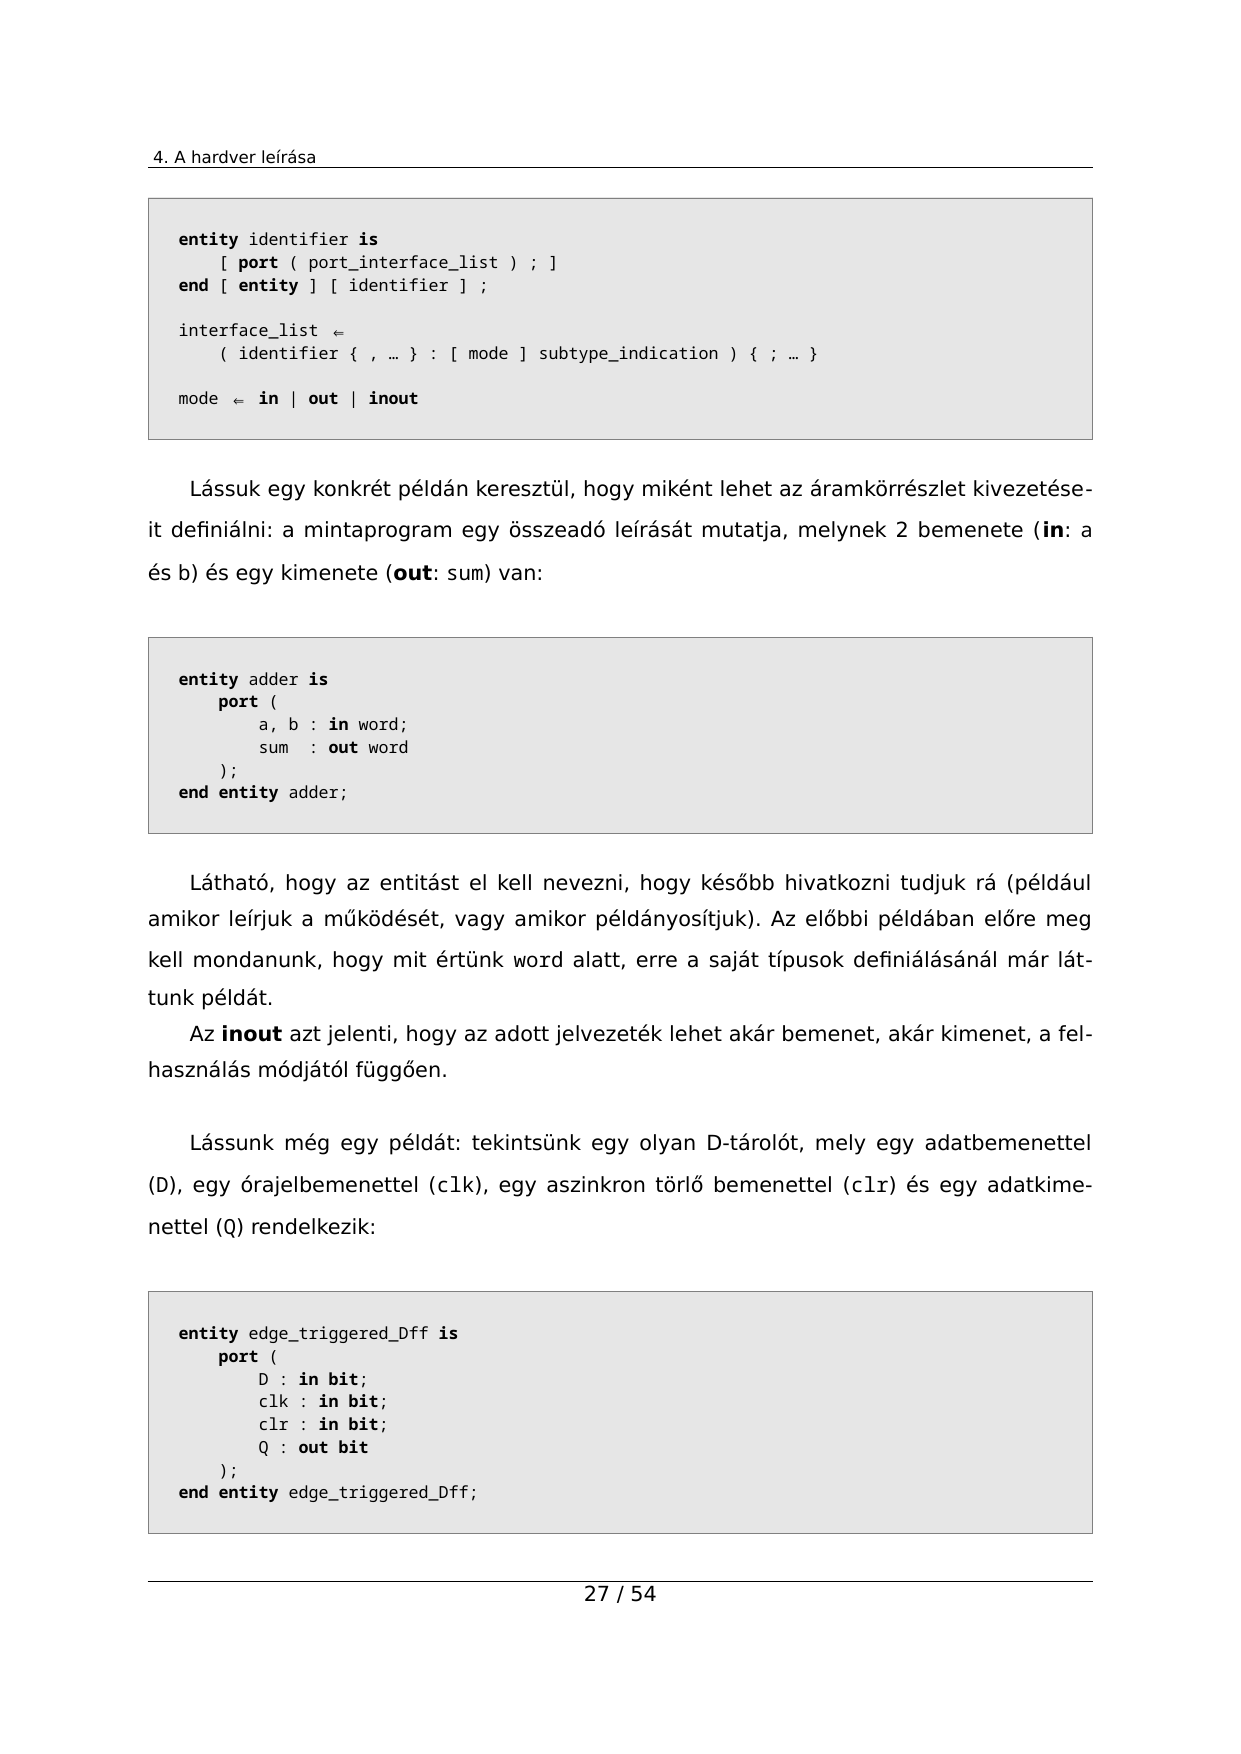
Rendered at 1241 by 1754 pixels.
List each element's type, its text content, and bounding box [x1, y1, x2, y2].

text end entity adder; [149, 750, 1092, 833]
text clr : in bit; [149, 1382, 1092, 1405]
text sum : out word [149, 705, 1092, 727]
text D : in bit; [149, 1337, 1092, 1359]
text end [ entity ] [ identifier ] ; [149, 243, 1092, 266]
text port ( [149, 659, 1092, 682]
text ); [149, 727, 1092, 750]
text entity identifier is [149, 199, 1092, 220]
text Lássunk még egy példát: tekintsünk egy olyan D-tárolót, mely egy adatbemenettel (D), egy órajelbemenettel (clk), egy aszinkron törlő bemenettel (clr) és egy adatkime­nettel (Q) rendelkezik: [148, 1131, 1093, 1241]
text ); [149, 1427, 1092, 1450]
text end entity edge_triggered_Dff; [149, 1450, 1092, 1533]
text mode ⇐ in | out | inout [149, 356, 1092, 439]
text Q : out bit [149, 1405, 1092, 1427]
text Lássuk egy konkrét példán keresztül, hogy miként lehet az áramkörrészlet kivezetése­it definiálni: a mintaprogram egy összeadó leírását mutatja, melynek 2 bemenete (in: a és b) és egy kimenete (out: sum) van: [148, 477, 1093, 586]
text Az inout azt jelenti, hogy az adott jelvezeték lehet akár bemenet, akár kimenet, a fel­használás módjától függően. [148, 1022, 1093, 1083]
text port ( [149, 1314, 1092, 1337]
text ( identifier { , … } : [ mode ] subtype_indication ) { ; … } [149, 311, 1092, 334]
text ); [260, 1442, 266, 1450]
text entity edge_triggered_Dff is [149, 1292, 1092, 1314]
text entity adder is [149, 638, 1092, 659]
text clk : in bit; [149, 1359, 1092, 1382]
text a, b : in word; [149, 682, 1092, 705]
text [ port ( port_interface_list ) ; ] [149, 220, 1092, 243]
text Látható, hogy az entitást el kell nevezni, hogy később hivatkozni tudjuk rá (például amikor leírjuk a működését, vagy amikor példányosítjuk). Az előbbi példában előre meg kell mondanunk, hogy mit értünk word alatt, erre a saját típusok definiálásánál már lát­tunk példát. [148, 871, 1093, 1010]
text interface_list ⇐ [149, 288, 1092, 311]
